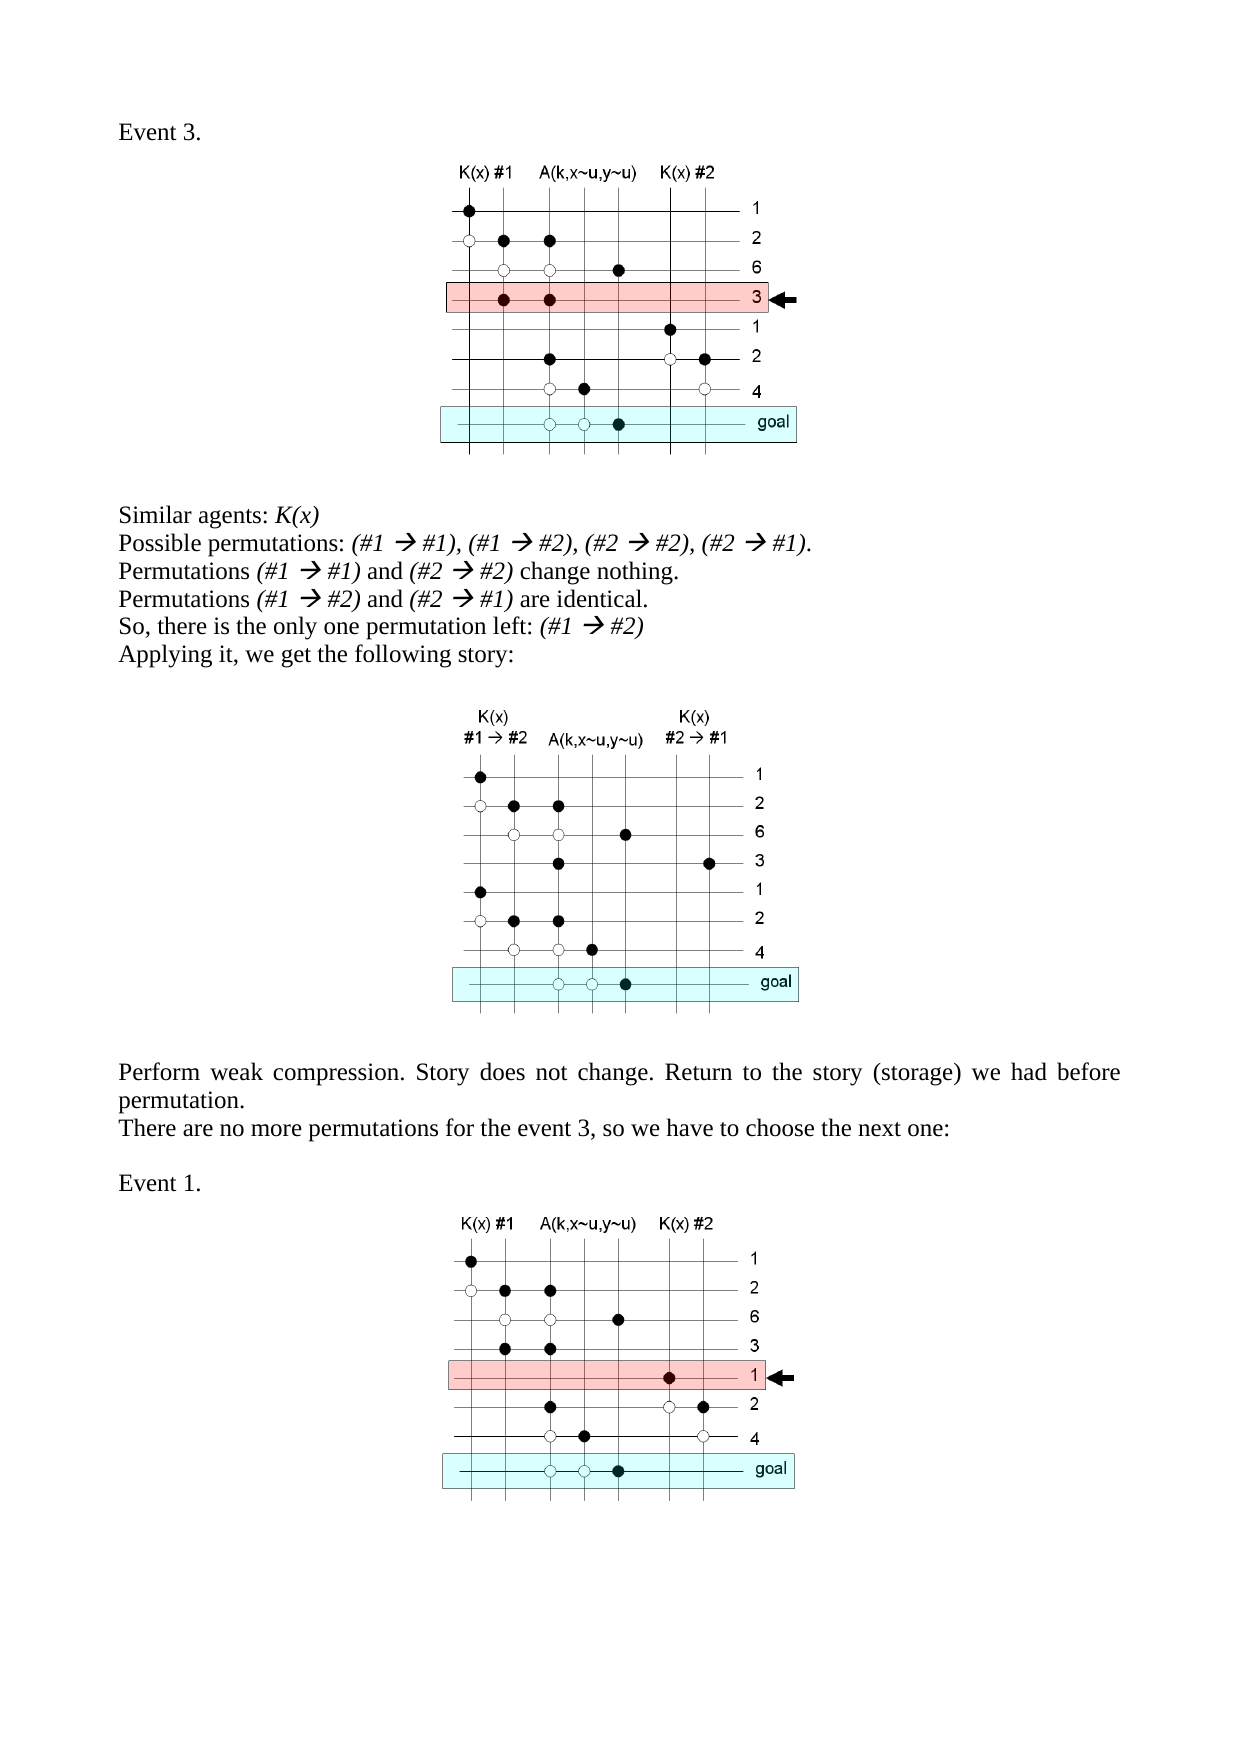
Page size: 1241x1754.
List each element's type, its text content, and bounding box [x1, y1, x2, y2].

picture [432, 704, 809, 1022]
text Perform weak compression. Story does not change. Return to the story (storage) we had before permutation. [118, 1058, 1122, 1114]
text Applying it, we get the following story: [118, 640, 1122, 668]
text Permutations (#1  #2) and (#2  #1) are identical. [118, 585, 1122, 612]
picture [431, 155, 809, 465]
picture [431, 1206, 809, 1511]
text There are no more permutations for the event 3, so we have to choose the next one: [118, 1114, 1122, 1142]
text Possible permutations: (#1  #1), (#1  #2), (#2  #2), (#2  #1). [118, 529, 1122, 557]
text Permutations (#1  #1) and (#2  #2) change nothing. [118, 557, 1122, 585]
text So, there is the only one permutation left: (#1  #2) [118, 612, 1122, 640]
text Event 3. [118, 118, 1122, 146]
text Event 1. [118, 1169, 1122, 1197]
text Similar agents: K(x) [118, 502, 1122, 529]
